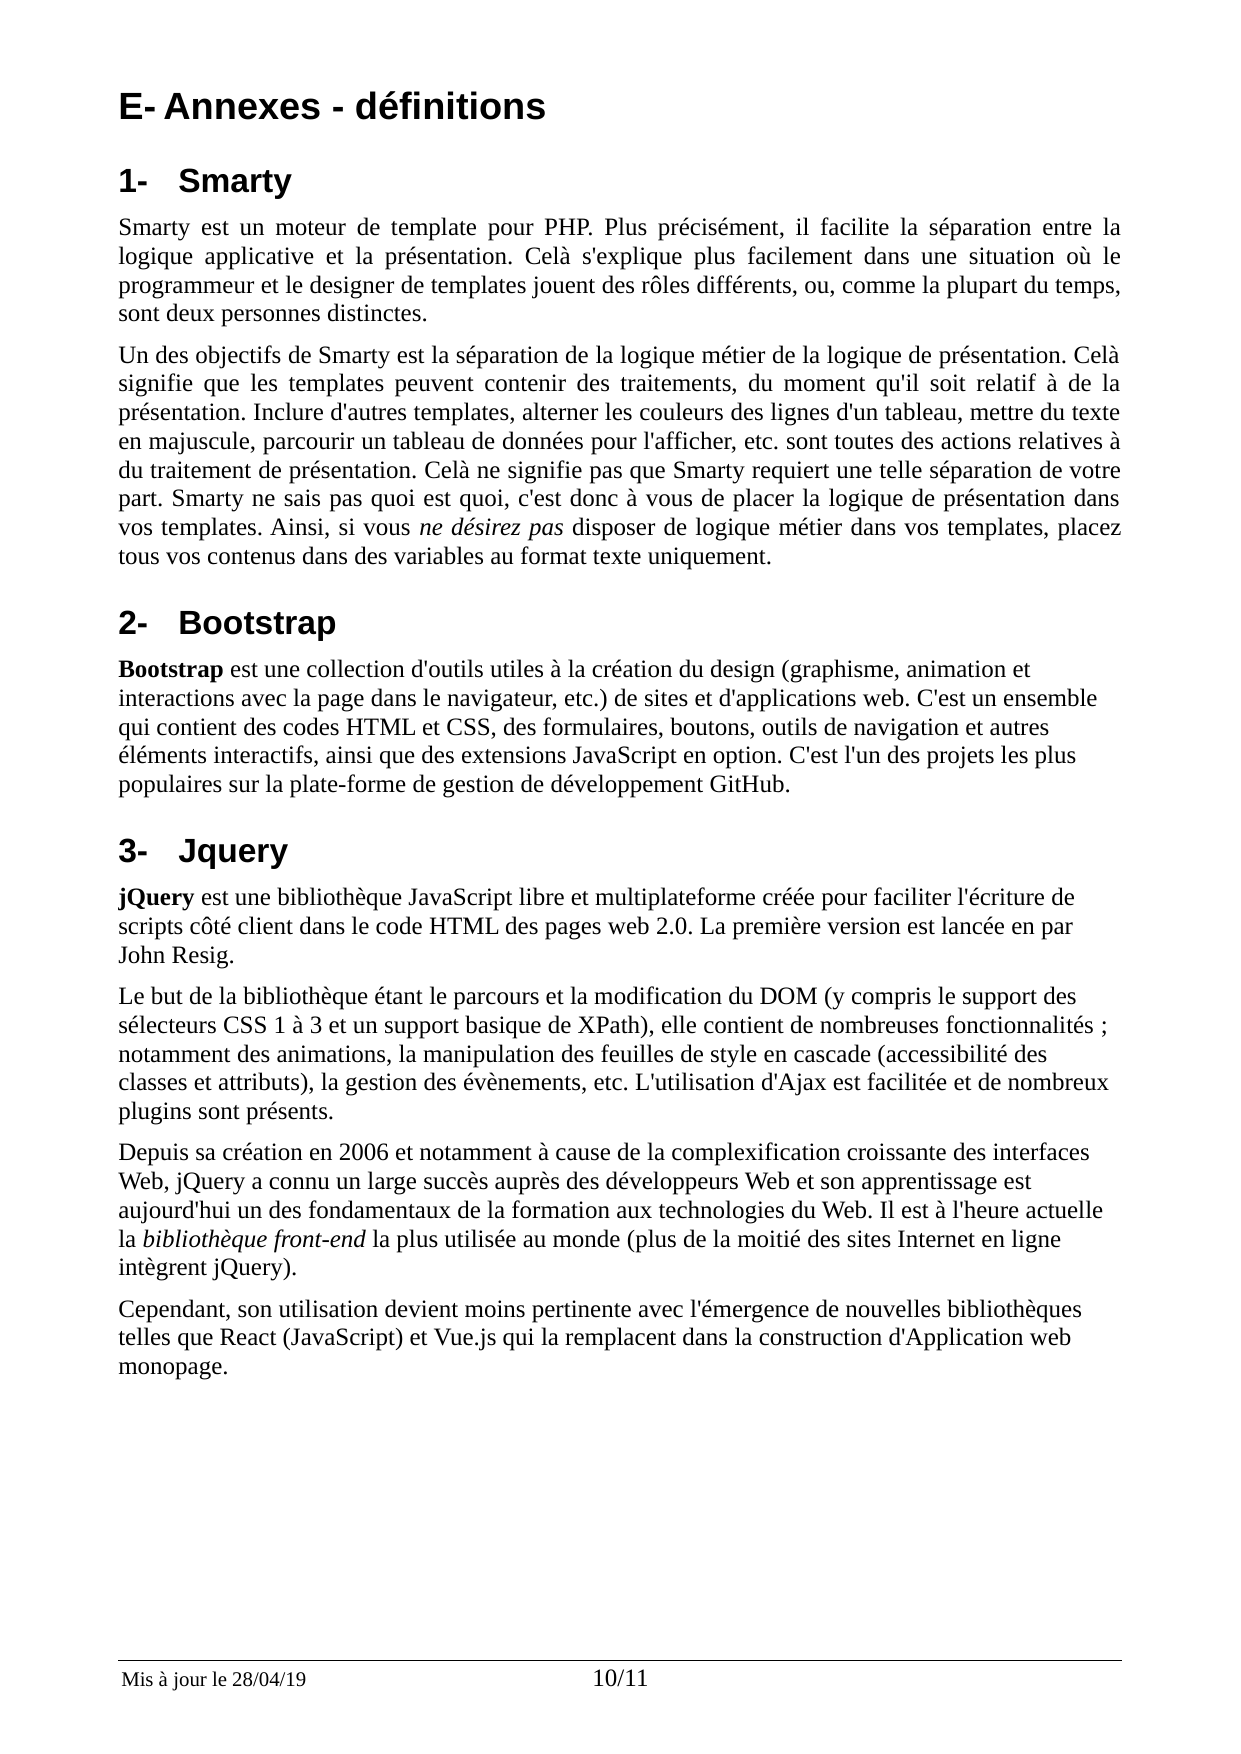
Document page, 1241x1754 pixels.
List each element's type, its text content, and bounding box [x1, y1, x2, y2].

subtitle Annexes - définitions [118, 84, 1122, 128]
text Depuis sa création en 2006 et notamment à cause de la complexification croissante des interfaces Web, jQuery a connu un large succès auprès des développeurs Web et son apprentissage est aujourd'hui un des fondamentaux de la formation aux technologies du Web. Il est à l'heure actuelle la bibliothèque front-end la plus utilisée au monde (plus de la moitié des sites Internet en ligne intègrent jQuery). [118, 1137, 1122, 1281]
subtitle Jquery [118, 831, 1122, 870]
subtitle Smarty [118, 161, 1122, 200]
text Le but de la bibliothèque étant le parcours et la modification du DOM (y compris le support des sélecteurs CSS 1 à 3 et un support basique de XPath), elle contient de nombreuses fonctionnalités ; notamment des animations, la manipulation des feuilles de style en cascade (accessibilité des classes et attributs), la gestion des évènements, etc. L'utilisation d'Ajax est facilitée et de nombreux plugins sont présents. [118, 981, 1122, 1125]
text jQuery est une bibliothèque JavaScript libre et multiplateforme créée pour faciliter l'écriture de scripts côté client dans le code HTML des pages web 2.0. La première version est lancée en par John Resig. [118, 882, 1122, 969]
subtitle Bootstrap [118, 603, 1122, 642]
text Bootstrap est une collection d'outils utiles à la création du design (graphisme, animation et interactions avec la page dans le navigateur, etc.) de sites et d'applications web. C'est un ensemble qui contient des codes HTML et CSS, des formulaires, boutons, outils de navigation et autres éléments interactifs, ainsi que des extensions JavaScript en option. C'est l'un des projets les plus populaires sur la plate-forme de gestion de développement GitHub. [118, 654, 1122, 798]
text Un des objectifs de Smarty est la séparation de la logique métier de la logique de présentation. Celà signifie que les templates peuvent contenir des traitements, du moment qu'il soit relatif à de la présentation. Inclure d'autres templates, alterner les couleurs des lignes d'un tableau, mettre du texte en majuscule, parcourir un tableau de données pour l'afficher, etc. sont toutes des actions relatives à du traitement de présentation. Celà ne signifie pas que Smarty requiert une telle séparation de votre part. Smarty ne sais pas quoi est quoi, c'est donc à vous de placer la logique de présentation dans vos templates. Ainsi, si vous ne désirez pas disposer de logique métier dans vos templates, placez tous vos contenus dans des variables au format texte uniquement. [118, 340, 1122, 570]
text Cependant, son utilisation devient moins pertinente avec l'émergence de nouvelles bibliothèques telles que React (JavaScript) et Vue.js qui la remplacent dans la construction d'Application web monopage. [118, 1294, 1122, 1380]
text Smarty est un moteur de template pour PHP. Plus précisément, il facilite la séparation entre la logique applicative et la présentation. Celà s'explique plus facilement dans une situation où le programmeur et le designer de templates jouent des rôles différents, ou, comme la plupart du temps, sont deux personnes distinctes. [118, 212, 1122, 327]
